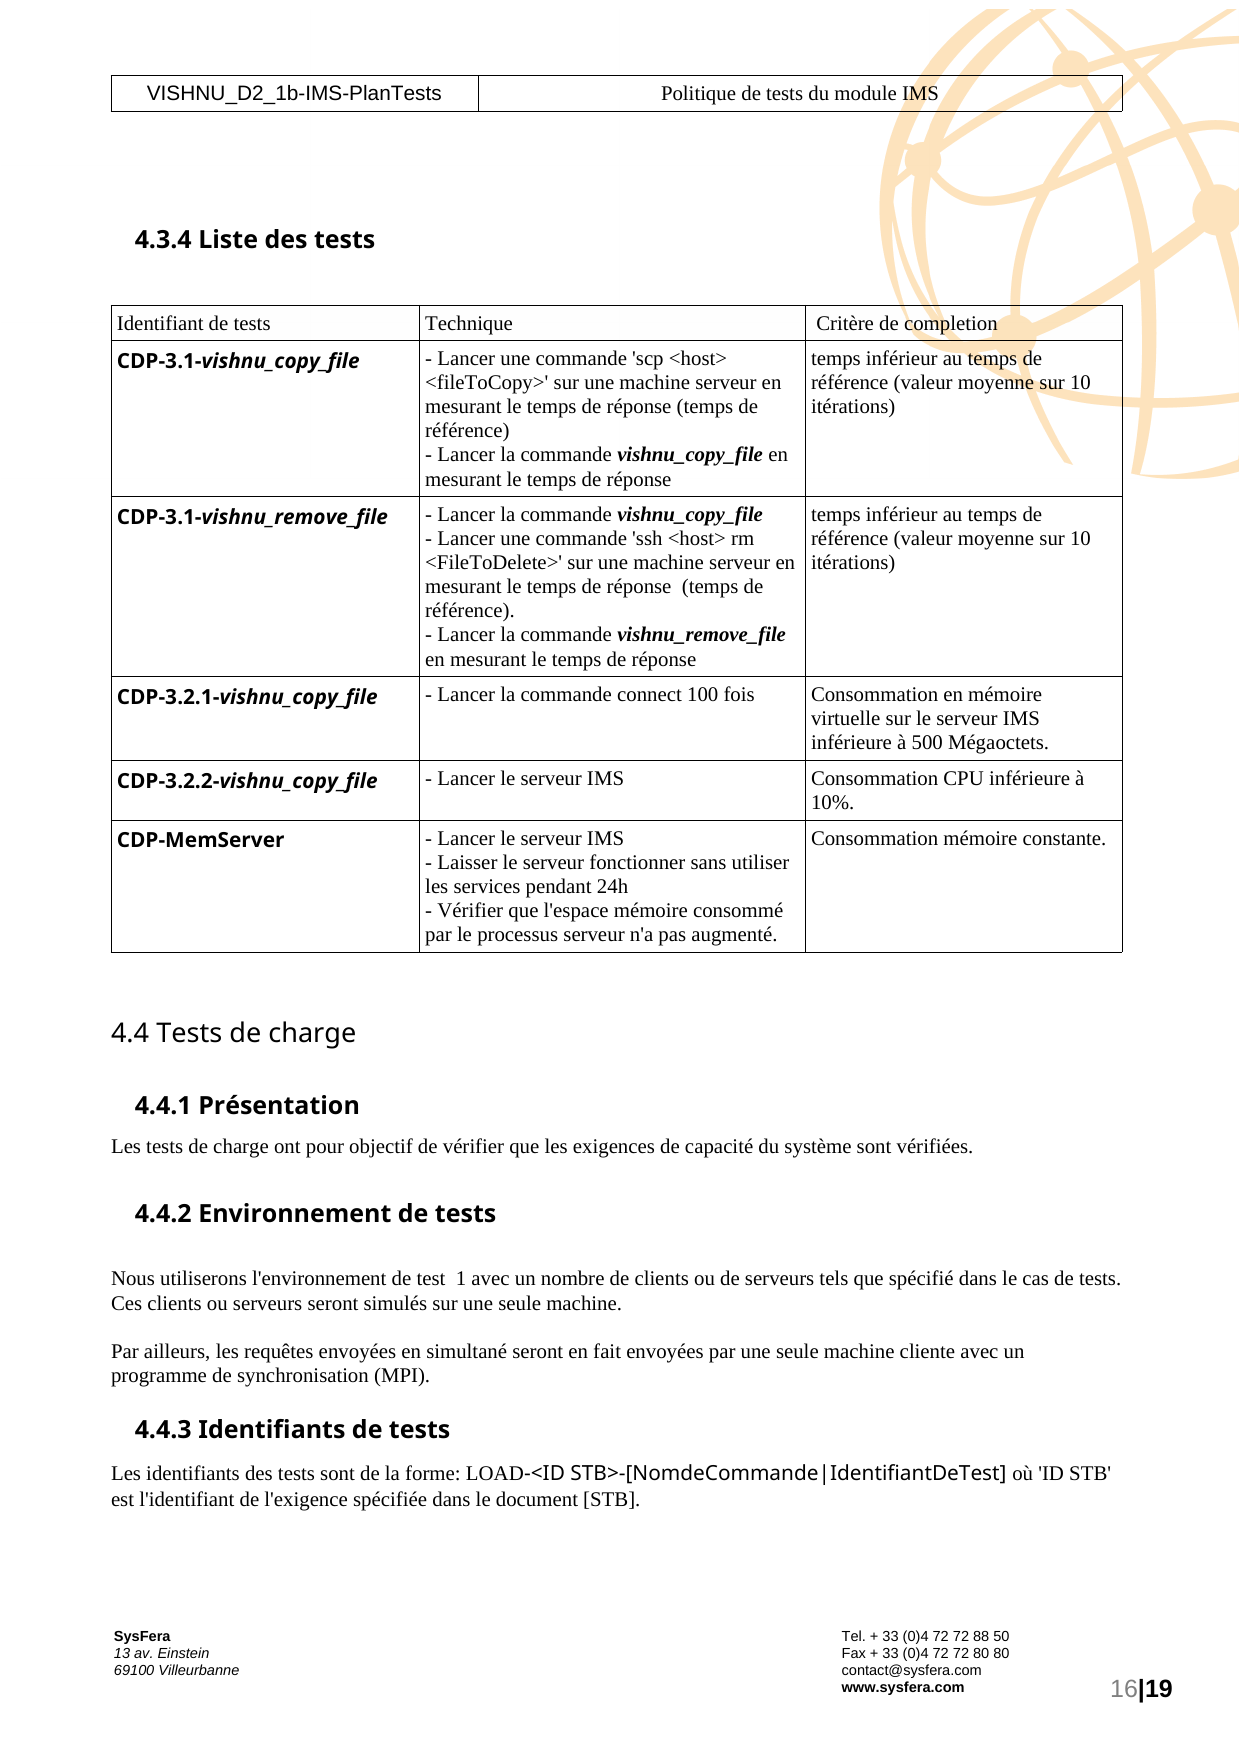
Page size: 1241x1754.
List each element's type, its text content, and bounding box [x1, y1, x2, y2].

picture [1, 9, 1239, 479]
text Les identifiants des tests sont de la forme: LOAD-<ID STB>-[NomdeCommande|IdentifiantDeTest] où 'ID STB' est l'identifiant de l'exigence spécifiée dans le document [STB]. [111, 1458, 1122, 1511]
table_cell - Lancer la commande vishnu_copy_file - Lancer une commande 'ssh <host> rm <FileToDelete>' sur une machine serveur en mesurant le temps de réponse (temps de référence). - Lancer la commande vishnu_remove_file en mesurant le temps de réponse [420, 497, 805, 676]
picture [806, 306, 1122, 340]
table_cell Consommation CPU inférieure à 10%. [806, 761, 1122, 820]
text Les tests de charge ont pour objectif de vérifier que les exigences de capacité du système sont vérifiées. [111, 1134, 1122, 1158]
picture [112, 341, 419, 479]
table_cell - Lancer le serveur IMS - Laisser le serveur fonctionner sans utiliser les services pendant 24h - Vérifier que l'espace mémoire consommé par le processus serveur n'a pas augmenté. [420, 821, 805, 952]
subtitle Environnement de tests [134, 1196, 1122, 1230]
text Nous utiliserons l'environnement de test 1 avec un nombre de clients ou de serveurs tels que spécifié dans le cas de tests. Ces clients ou serveurs seront simulés sur une seule machine. [111, 1266, 1122, 1314]
table_cell CDP-3.2.2-vishnu_copy_file [112, 761, 419, 820]
subtitle Identifiants de tests [134, 1412, 1122, 1446]
table_cell CDP-3.2.1-vishnu_copy_file [112, 677, 419, 760]
table_cell CDP-MemServer [112, 821, 419, 952]
table_cell Consommation en mémoire virtuelle sur le serveur IMS inférieure à 500 Mégaoctets. [806, 677, 1122, 760]
picture [112, 306, 419, 340]
picture [806, 341, 1122, 479]
subtitle Tests de charge [111, 1013, 1122, 1050]
table_cell temps inférieur au temps de référence (valeur moyenne sur 10 itérations) [806, 497, 1122, 676]
table_cell - Lancer la commande connect 100 fois [420, 677, 805, 760]
table_cell Consommation mémoire constante. [806, 821, 1122, 952]
table_cell temps inférieur au temps de référence (valeur moyenne sur 10 itérations) [806, 481, 1122, 496]
table_cell CDP-3.1-vishnu_remove_file [112, 497, 419, 676]
table_cell - Lancer le serveur IMS [420, 761, 805, 820]
table_cell CDP-3.1-vishnu_copy_file [112, 481, 419, 496]
text Par ailleurs, les requêtes envoyées en simultané seront en fait envoyées par une seule machine cliente avec un programme de synchronisation (MPI). [111, 1338, 1122, 1387]
picture [420, 341, 805, 479]
picture [420, 306, 805, 340]
subtitle Présentation [134, 1088, 1122, 1122]
table_cell - Lancer une commande 'scp <host> <fileToCopy>' sur une machine serveur en mesurant le temps de réponse (temps de référence) - Lancer la commande vishnu_copy_file en mesurant le temps de réponse [420, 481, 805, 496]
